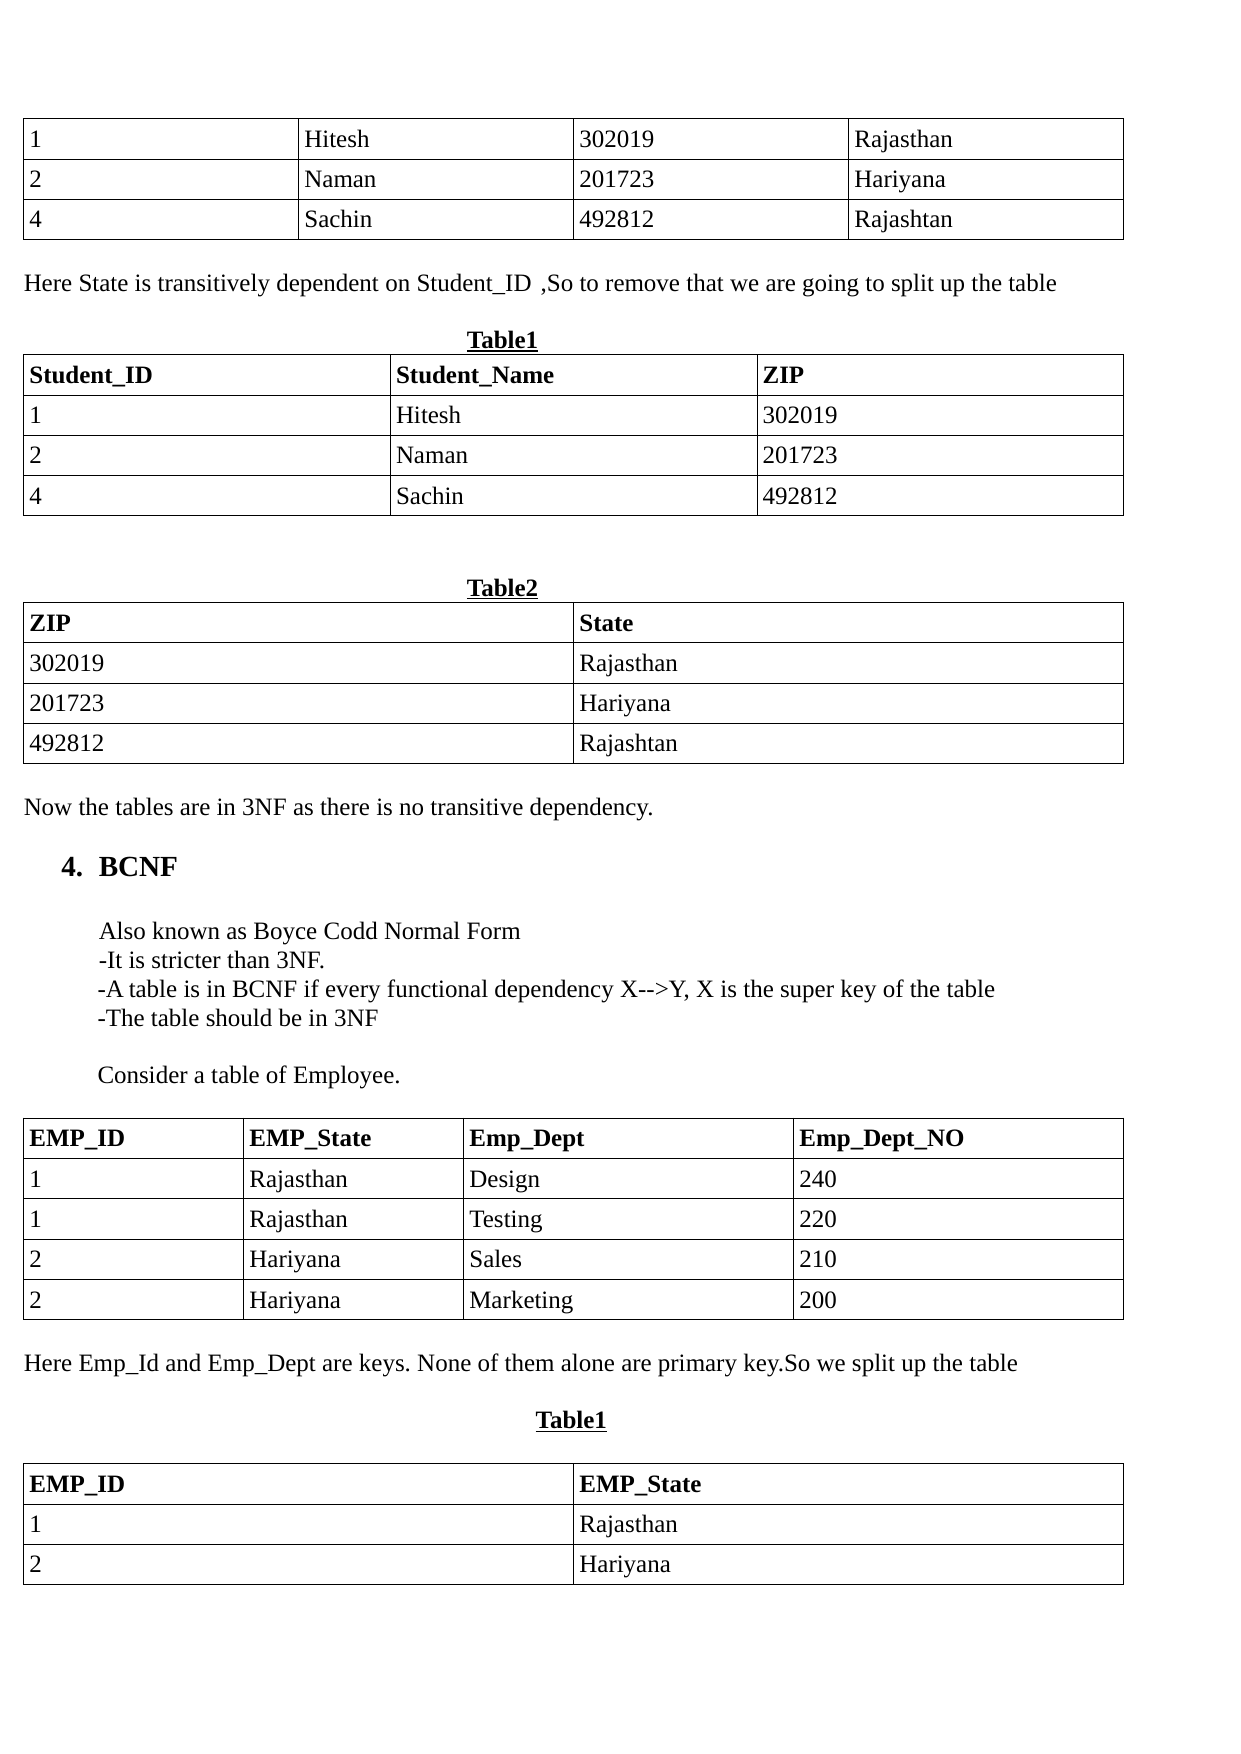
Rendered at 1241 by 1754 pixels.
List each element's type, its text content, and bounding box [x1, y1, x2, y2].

table_cell 302019 [24, 643, 573, 682]
table_header State [574, 603, 1123, 642]
table_cell Rajasthan [849, 119, 1123, 158]
table_cell Rajashtan [574, 724, 1123, 763]
table_cell 2 [24, 1240, 243, 1279]
table_cell 2 [24, 1280, 243, 1319]
table_cell Naman [299, 160, 573, 199]
text Table1 [23, 325, 1123, 354]
list Also known as Boyce Codd Normal Form [61, 916, 1123, 945]
table_cell 201723 [758, 436, 1123, 475]
table_cell 201723 [24, 684, 573, 723]
table_cell Rajasthan [244, 1199, 463, 1239]
table_cell Hariyana [849, 160, 1123, 199]
table_cell Hariyana [244, 1240, 463, 1279]
list BCNF [61, 849, 1123, 883]
text Here State is transitively dependent on Student_ID ,So to remove that we are going to split up the table [23, 268, 1123, 297]
table_header EMP_State [574, 1464, 1123, 1503]
table_cell Rajasthan [574, 643, 1123, 682]
table_cell Marketing [464, 1280, 793, 1319]
table_cell 302019 [574, 119, 848, 158]
list -It is stricter than 3NF. [61, 945, 1123, 974]
table_header Student_ID [24, 355, 390, 394]
table_cell Sales [464, 1240, 793, 1279]
table_cell Hariyana [574, 1545, 1123, 1584]
table_cell Rajasthan [244, 1159, 463, 1198]
table_cell Sachin [391, 476, 757, 515]
table_cell Design [464, 1159, 793, 1198]
table_cell 492812 [758, 476, 1123, 515]
table_cell Sachin [299, 200, 573, 239]
text Consider a table of Employee. [23, 1060, 1123, 1089]
table_header Student_Name [391, 355, 757, 394]
table_cell 200 [794, 1280, 1123, 1319]
text -The table should be in 3NF [23, 1003, 1123, 1031]
table_cell Rajasthan [574, 1505, 1123, 1544]
table_cell 4 [24, 200, 298, 239]
table_header EMP_ID [24, 1119, 243, 1158]
table_cell 4 [24, 476, 390, 515]
table_cell 1 [24, 1505, 573, 1544]
table_cell Rajashtan [849, 200, 1123, 239]
text Table2 [23, 573, 1123, 602]
text Here Emp_Id and Emp_Dept are keys. None of them alone are primary key.So we split up the table [23, 1348, 1123, 1377]
table_header ZIP [758, 355, 1123, 394]
table_cell 2 [24, 160, 298, 199]
table_cell 220 [794, 1199, 1123, 1239]
table_cell 492812 [574, 200, 848, 239]
table_header EMP_State [244, 1119, 463, 1158]
table_header ZIP [24, 603, 573, 642]
table_cell Hitesh [299, 119, 573, 158]
table_header EMP_ID [24, 1464, 573, 1503]
table_cell 240 [794, 1159, 1123, 1198]
text Table1 [23, 1406, 1123, 1434]
table_cell 492812 [24, 724, 573, 763]
text Now the tables are in 3NF as there is no transitive dependency. [23, 792, 1123, 821]
table_cell 1 [24, 1199, 243, 1239]
table_header Emp_Dept_NO [794, 1119, 1123, 1158]
table_header Emp_Dept [464, 1119, 793, 1158]
table_cell 2 [24, 436, 390, 475]
table_cell Testing [464, 1199, 793, 1239]
table_cell 2 [24, 1545, 573, 1584]
table_cell 1 [24, 1159, 243, 1198]
text -A table is in BCNF if every functional dependency X-->Y, X is the super key of the table [23, 974, 1123, 1003]
table_cell Naman [391, 436, 757, 475]
table_cell 201723 [574, 160, 848, 199]
table_cell Hariyana [574, 684, 1123, 723]
table_cell 1 [24, 119, 298, 158]
table_cell Hitesh [391, 396, 757, 435]
table_cell 210 [794, 1240, 1123, 1279]
table_cell Hariyana [244, 1280, 463, 1319]
table_cell 1 [24, 396, 390, 435]
table_cell 302019 [758, 396, 1123, 435]
